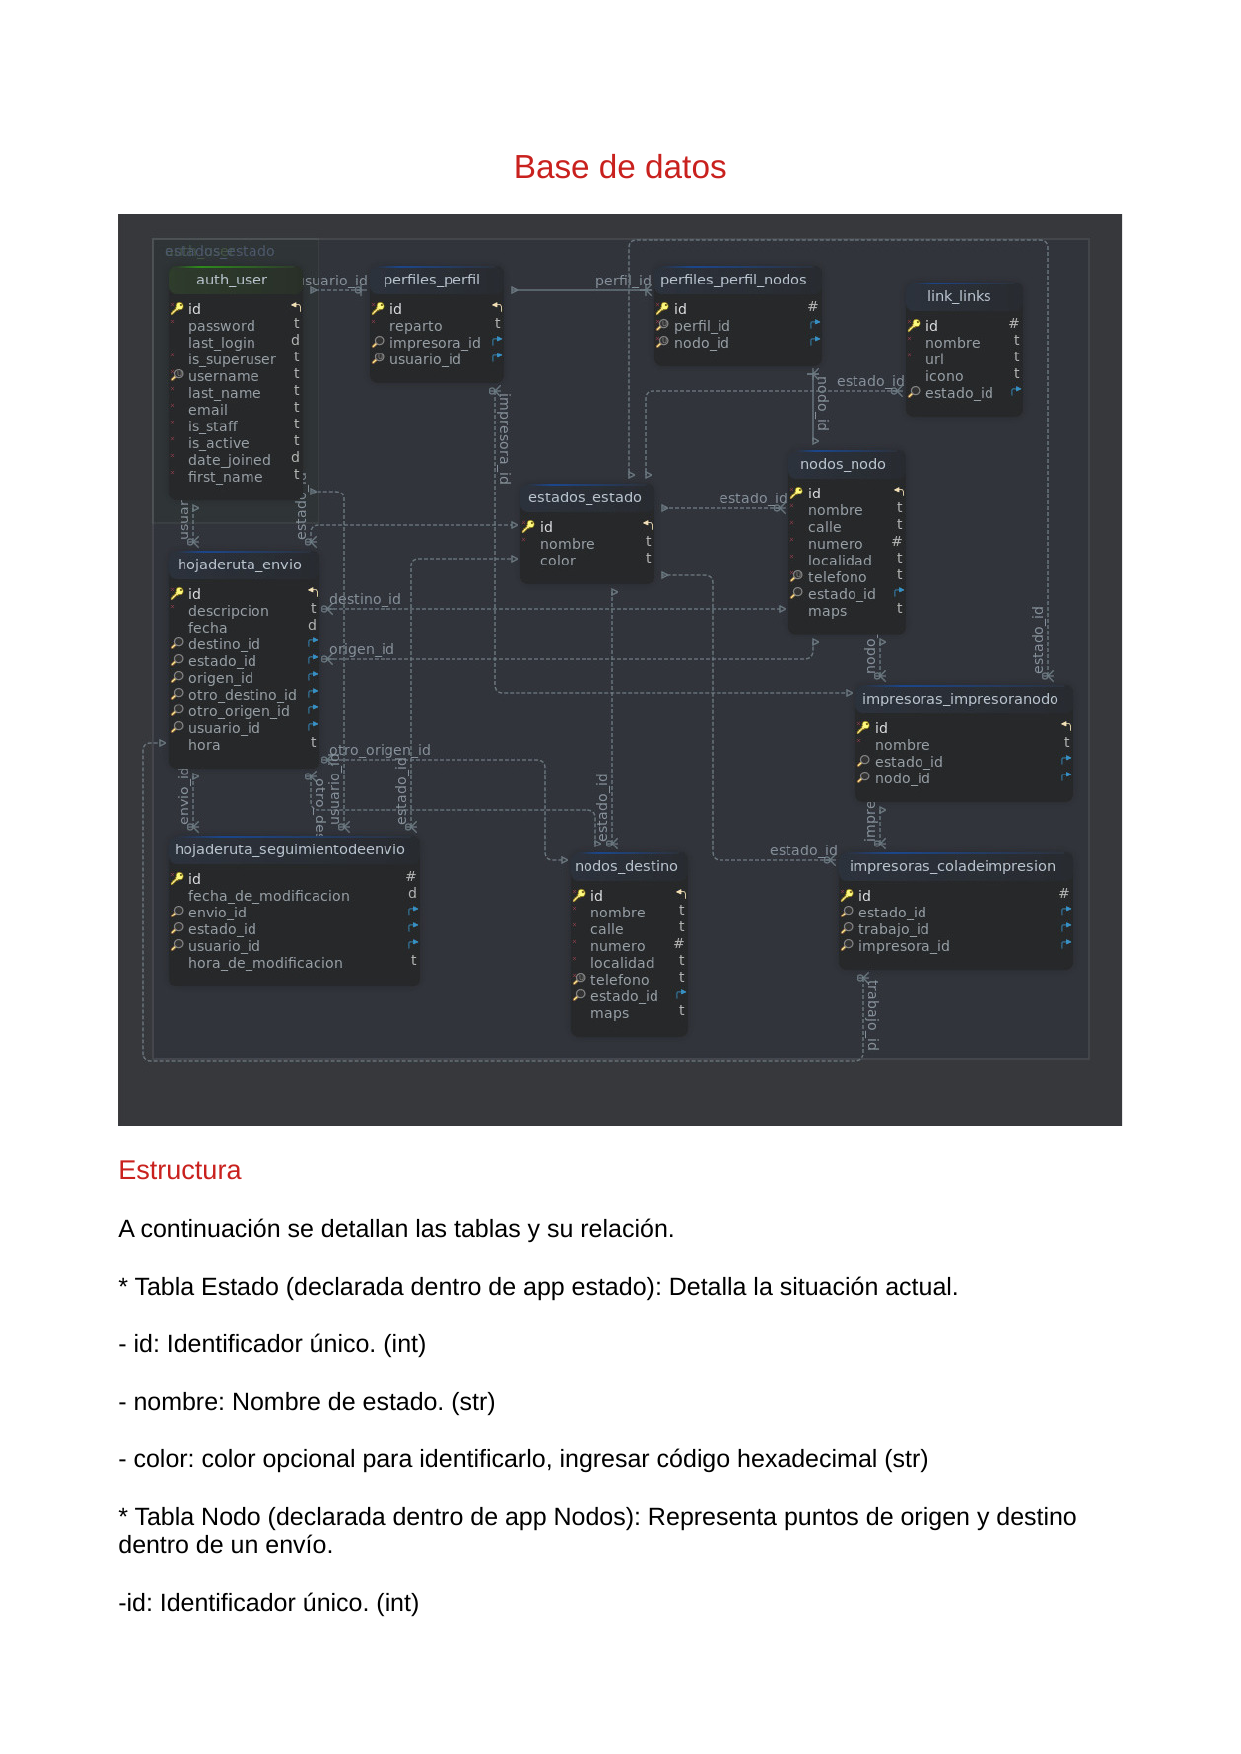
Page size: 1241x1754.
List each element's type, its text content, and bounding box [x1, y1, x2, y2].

text - color: color opcional para identificarlo, ingresar código hexadecimal (str) [118, 1444, 1122, 1473]
text - id: Identificador único. (int) [118, 1329, 1122, 1358]
text * Tabla Estado (declarada dentro de app estado): Detalla la situación actual. [118, 1272, 1122, 1300]
text -id: Identificador único. (int) [118, 1588, 1122, 1617]
text A continuación se detallan las tablas y su relación. [118, 1214, 1122, 1243]
picture [118, 214, 1123, 1126]
text - nombre: Nombre de estado. (str) [118, 1387, 1122, 1415]
text Base de datos [118, 147, 1122, 185]
text * Tabla Nodo (declarada dentro de app Nodos): Representa puntos de origen y destino dentro de un envío. [118, 1502, 1122, 1559]
text Estructura [118, 1154, 1122, 1185]
